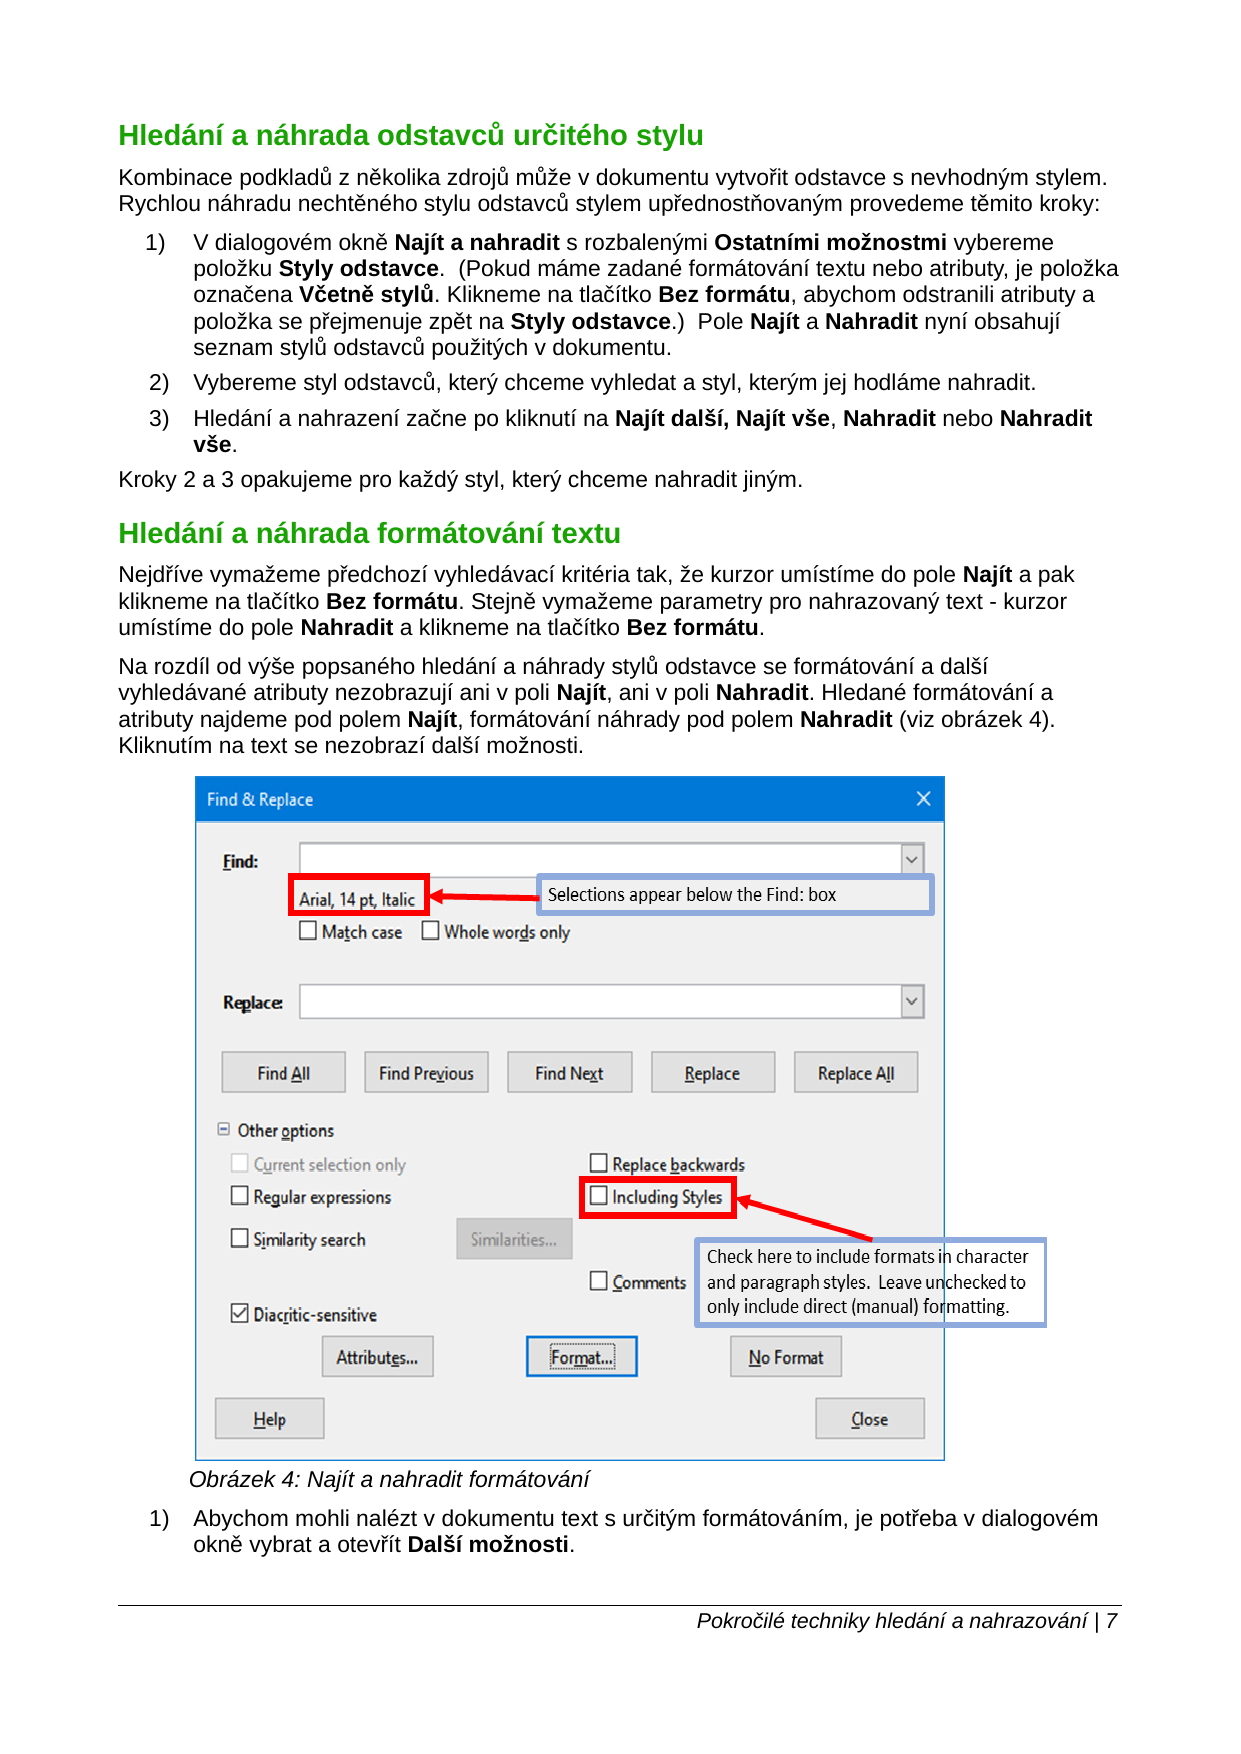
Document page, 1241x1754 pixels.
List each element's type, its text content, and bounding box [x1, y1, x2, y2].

list Abychom mohli nalézt v dokumentu text s určitým formátováním, je potřeba v dialogovém okně vybrat a otevřít Další možnosti. [169, 1504, 1122, 1557]
list Vybereme styl odstavců, který chceme vyhledat a styl, kterým jej hodláme nahradit. [169, 369, 1122, 396]
list Hledání a nahrazení začne po kliknutí na Najít další, Najít vše, Nahradit nebo Nahradit vše. [169, 404, 1122, 457]
text Na rozdíl od výše popsaného hledání a náhrady stylů odstavce se formátování a další vyhledávané atributy nezobrazují ani v poli Najít, ani v poli Nahradit. Hledané formátování a atributy najdeme pod polem Najít, formátování náhrady pod polem Nahradit (viz obrázek 4). Kliknutím na text se nezobrazí další možnosti. [118, 653, 1122, 758]
list V dialogovém okně Najít a nahradit s rozbalenými Ostatními možnostmi vybereme položku Styly odstavce. (Pokud máme zadané formátování textu nebo atributy, je položka označena Včetně stylů. Klikneme na tlačítko Bez formátu, abychom odstranili atributy a položka se přejmenuje zpět na Styly odstavce.) Pole Najít a Nahradit nyní obsahují seznam stylů odstavců použitých v dokumentu. [165, 229, 1122, 360]
list Kombinace podkladů z několika zdrojů může v dokumentu vytvořit odstavce s nevhodným stylem. Rychlou náhradu nechtěného stylu odstavců stylem upřednostňovaným provedeme těmito kroky: [118, 163, 1122, 216]
subtitle Hledání a náhrada odstavců určitého stylu [118, 118, 1122, 152]
subtitle Hledání a náhrada formátování textu [118, 516, 1122, 549]
picture [188, 770, 1038, 1467]
text Obrázek 4: Najít a nahradit formátování [188, 1464, 1052, 1493]
text Kroky 2 a 3 opakujeme pro každý styl, který chceme nahradit jiným. [118, 466, 1122, 492]
text Nejdříve vymažeme předchozí vyhledávací kritéria tak, že kurzor umístíme do pole Najít a pak klikneme na tlačítko Bez formátu. Stejně vymažeme parametry pro nahrazovaný text - kurzor umístíme do pole Nahradit a klikneme na tlačítko Bez formátu. [118, 561, 1122, 640]
